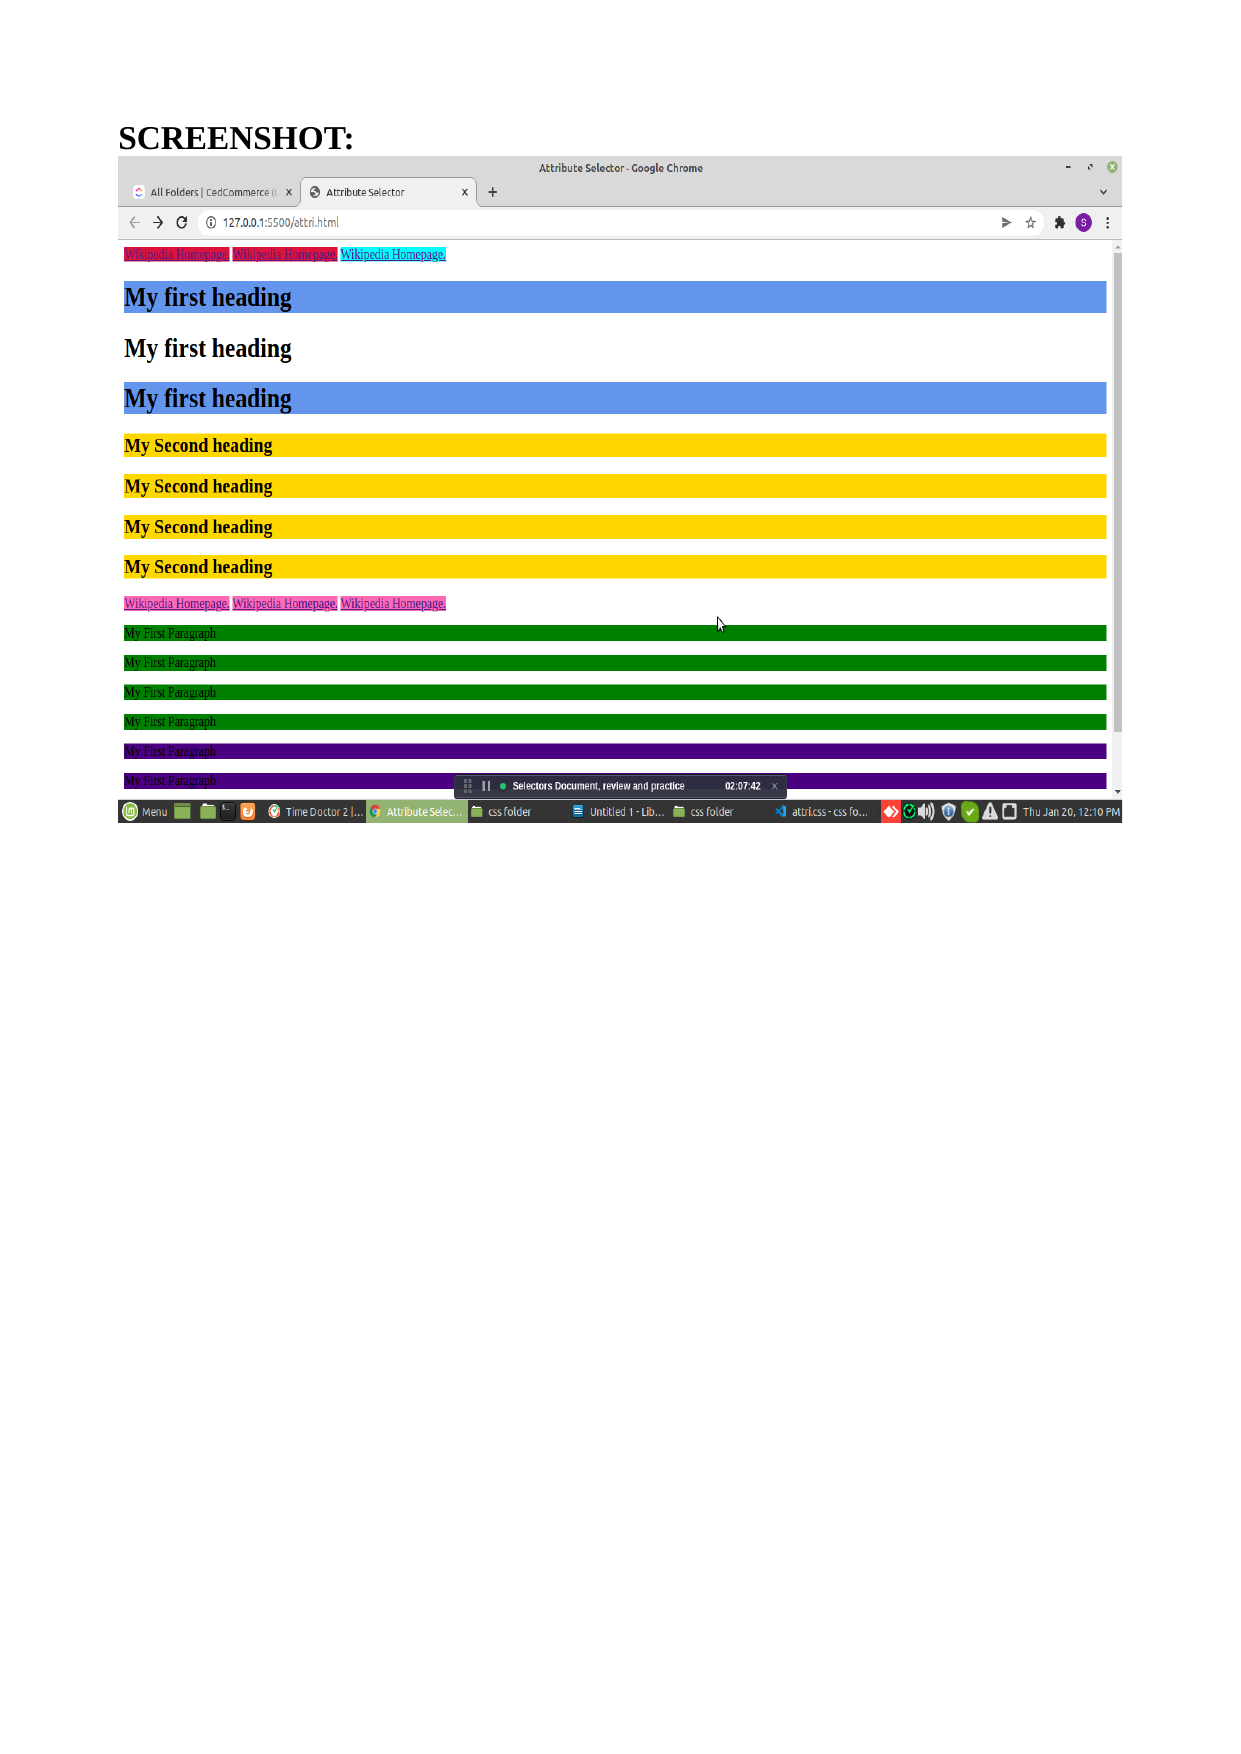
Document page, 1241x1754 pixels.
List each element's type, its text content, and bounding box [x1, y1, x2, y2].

picture [118, 156, 1123, 823]
text SCREENSHOT: [118, 118, 1122, 156]
